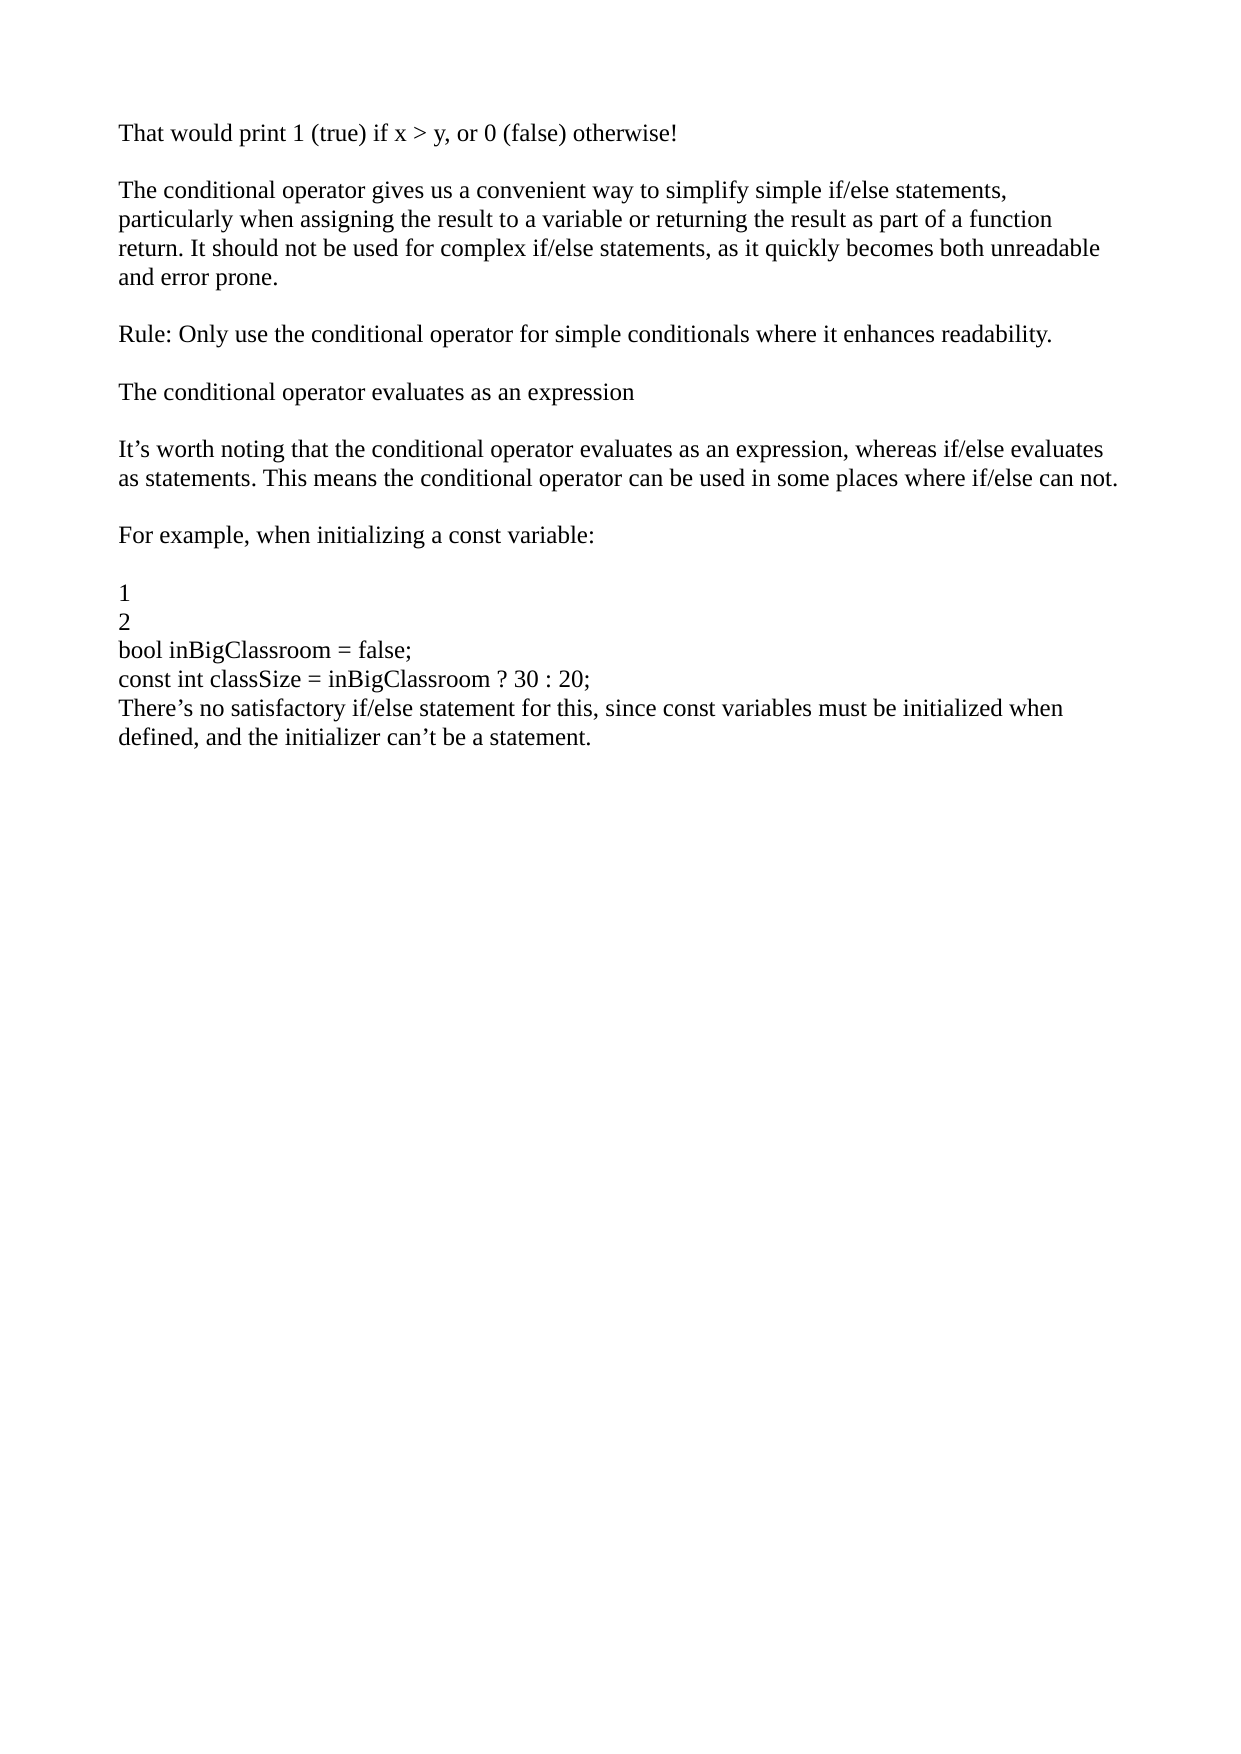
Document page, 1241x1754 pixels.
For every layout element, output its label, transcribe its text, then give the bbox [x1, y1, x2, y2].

text const int classSize = inBigClassroom ? 30 : 20; [118, 664, 1122, 693]
text The conditional operator evaluates as an expression [118, 377, 1122, 406]
text The conditional operator gives us a convenient way to simplify simple if/else statements, particularly when assigning the result to a variable or returning the result as part of a function return. It should not be used for complex if/else statements, as it quickly becomes both unreadable and error prone. [118, 176, 1122, 291]
text For example, when initializing a const variable: [118, 521, 1122, 549]
text That would print 1 (true) if x > y, or 0 (false) otherwise! [118, 118, 1122, 147]
text 1 [118, 578, 1122, 607]
text Rule: Only use the conditional operator for simple conditionals where it enhances readability. [118, 319, 1122, 348]
text It’s worth noting that the conditional operator evaluates as an expression, whereas if/else evaluates as statements. This means the conditional operator can be used in some places where if/else can not. [118, 434, 1122, 492]
text 2 [118, 607, 1122, 636]
text bool inBigClassroom = false; [118, 636, 1122, 664]
text There’s no satisfactory if/else statement for this, since const variables must be initialized when defined, and the initializer can’t be a statement. [118, 693, 1122, 751]
